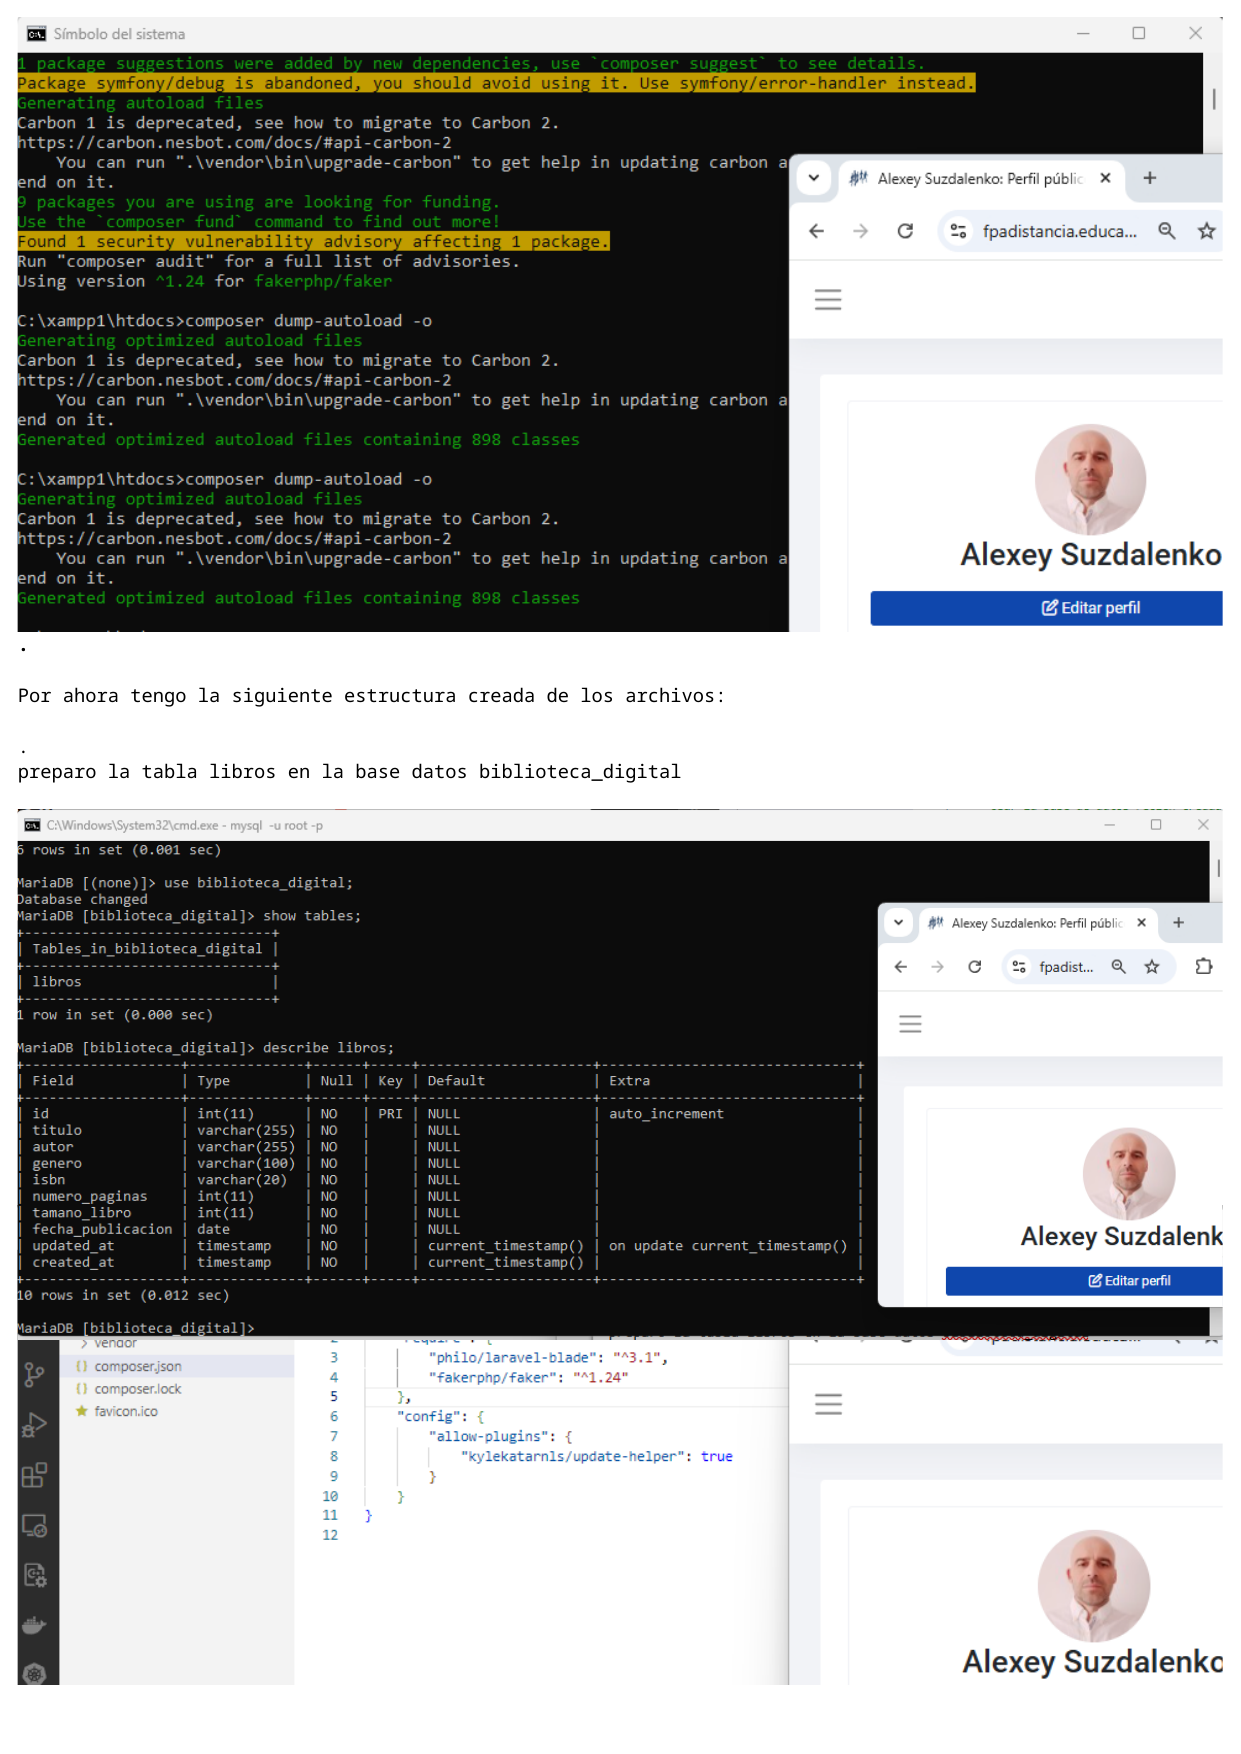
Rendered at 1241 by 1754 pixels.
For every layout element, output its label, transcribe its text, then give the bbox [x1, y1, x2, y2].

text Por ahora tengo la siguiente estructura creada de los archivos: [18, 682, 1222, 708]
text . [18, 733, 1222, 759]
text . [18, 632, 1222, 657]
picture [17, 809, 1223, 1685]
picture [17, 17, 1223, 632]
text preparo la tabla libros en la base datos biblioteca_digital [18, 759, 1222, 784]
